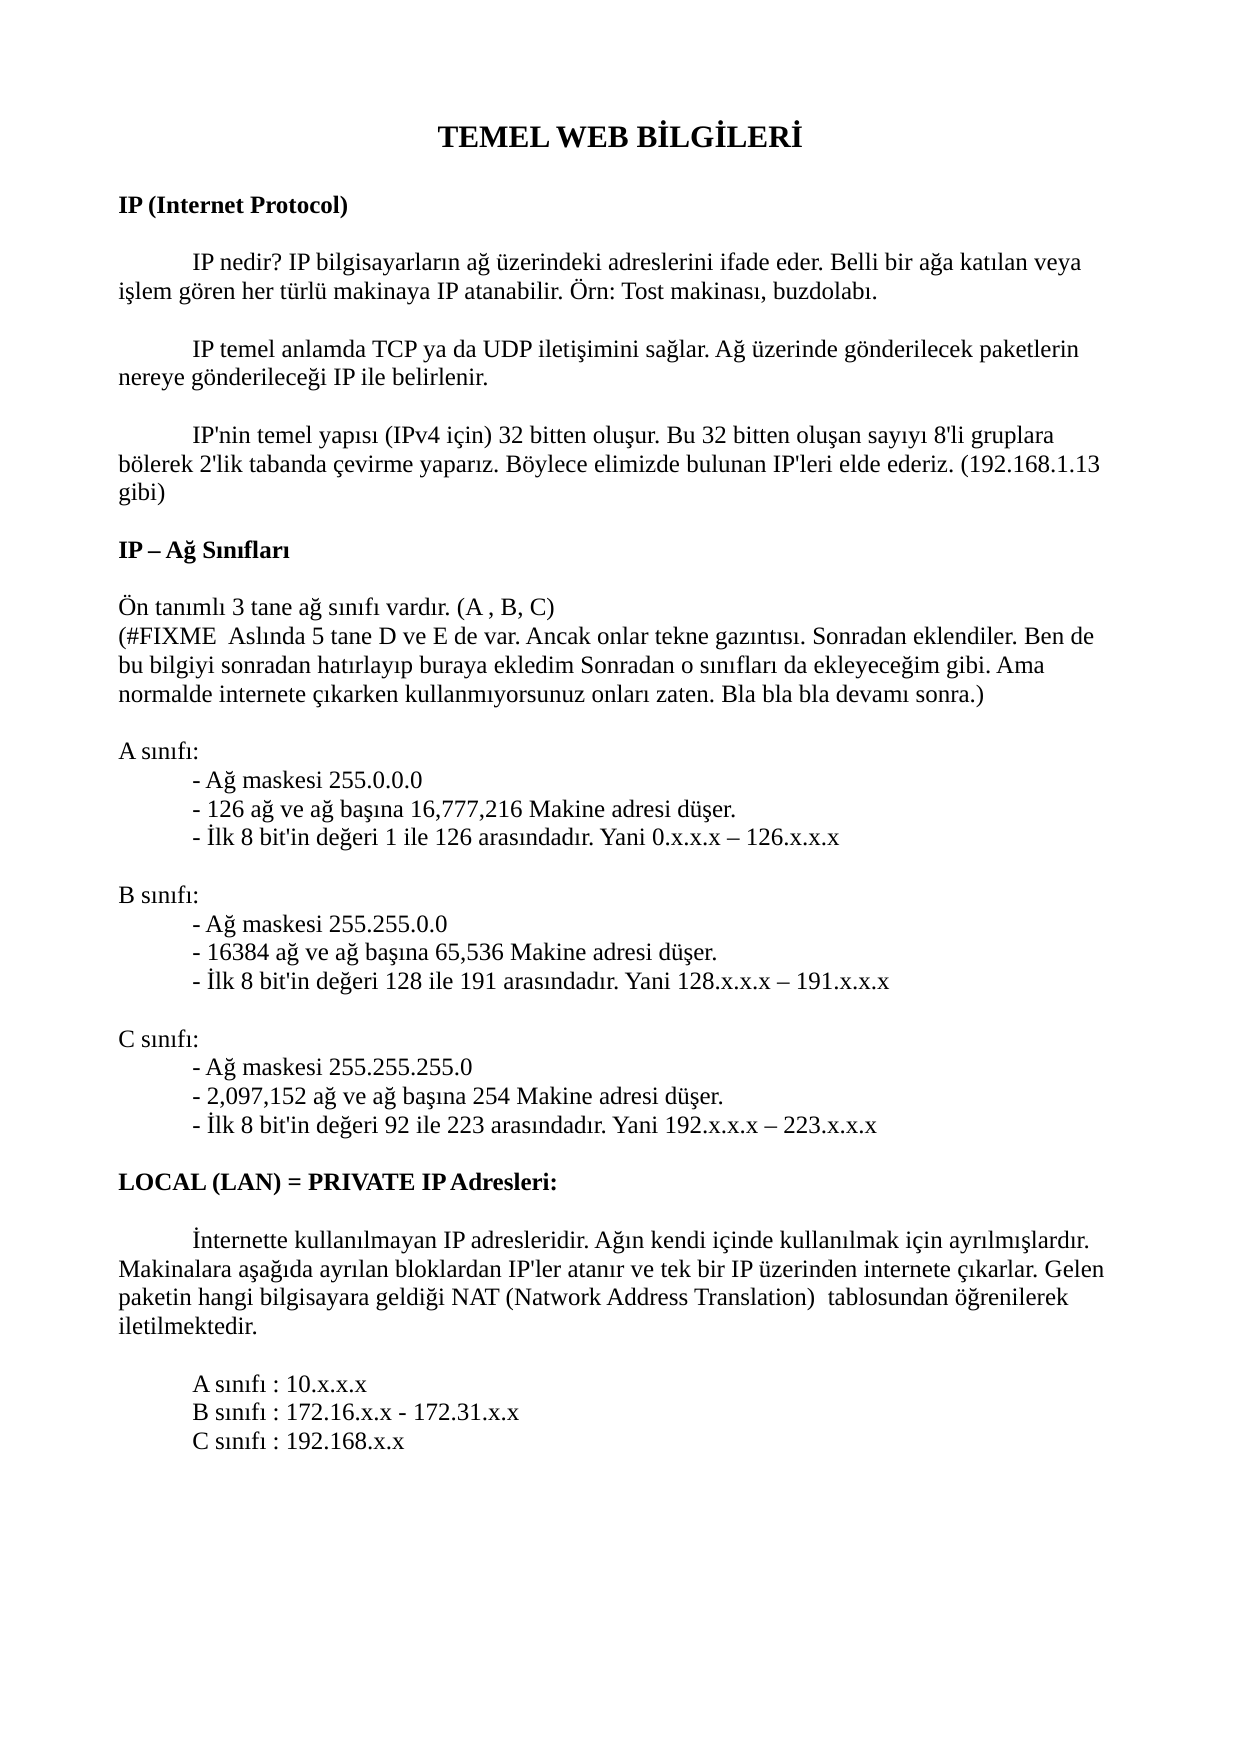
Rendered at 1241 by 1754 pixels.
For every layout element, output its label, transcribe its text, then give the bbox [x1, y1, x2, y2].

text - Ağ maskesi 255.255.255.0 [118, 1052, 1122, 1081]
text IP nedir? IP bilgisayarların ağ üzerindeki adreslerini ifade eder. Belli bir ağa katılan veya işlem gören her türlü makinaya IP atanabilir. Örn: Tost makinası, buzdolabı. [118, 247, 1122, 305]
text İnternette kullanılmayan IP adresleridir. Ağın kendi içinde kullanılmak için ayrılmışlardır. Makinalara aşağıda ayrılan bloklardan IP'ler atanır ve tek bir IP üzerinden internete çıkarlar. Gelen paketin hangi bilgisayara geldiği NAT (Natwork Address Translation) tablosundan öğrenilerek iletilmektedir. [118, 1225, 1122, 1340]
text TEMEL WEB BİLGİLERİ [118, 118, 1122, 154]
text IP – Ağ Sınıfları [118, 535, 1122, 564]
text B sınıfı : 172.16.x.x - 172.31.x.x [118, 1397, 1122, 1426]
text - İlk 8 bit'in değeri 128 ile 191 arasındadır. Yani 128.x.x.x – 191.x.x.x [118, 966, 1122, 995]
text Ön tanımlı 3 tane ağ sınıfı vardır. (A , B, C) [118, 592, 1122, 621]
text - 126 ağ ve ağ başına 16,777,216 Makine adresi düşer. [118, 794, 1122, 822]
text (#FIXME Aslında 5 tane D ve E de var. Ancak onlar tekne gazıntısı. Sonradan eklendiler. Ben de bu bilgiyi sonradan hatırlayıp buraya ekledim Sonradan o sınıfları da ekleyeceğim gibi. Ama normalde internete çıkarken kullanmıyorsunuz onları zaten. Bla bla bla devamı sonra.) [118, 621, 1122, 707]
text IP'nin temel yapısı (IPv4 için) 32 bitten oluşur. Bu 32 bitten oluşan sayıyı 8'li gruplara bölerek 2'lik tabanda çevirme yaparız. Böylece elimizde bulunan IP'leri elde ederiz. (192.168.1.13 gibi) [118, 420, 1122, 506]
text - Ağ maskesi 255.255.0.0 [118, 909, 1122, 937]
text A sınıfı: [118, 736, 1122, 765]
text IP (Internet Protocol) [118, 190, 1122, 219]
text LOCAL (LAN) = PRIVATE IP Adresleri: [118, 1167, 1122, 1196]
text C sınıfı : 192.168.x.x [118, 1426, 1122, 1455]
text A sınıfı : 10.x.x.x [118, 1369, 1122, 1397]
text C sınıfı: [118, 1024, 1122, 1052]
text IP temel anlamda TCP ya da UDP iletişimini sağlar. Ağ üzerinde gönderilecek paketlerin nereye gönderileceği IP ile belirlenir. [118, 334, 1122, 391]
text - 2,097,152 ağ ve ağ başına 254 Makine adresi düşer. [118, 1081, 1122, 1110]
text - 16384 ağ ve ağ başına 65,536 Makine adresi düşer. [118, 937, 1122, 966]
text - İlk 8 bit'in değeri 1 ile 126 arasındadır. Yani 0.x.x.x – 126.x.x.x [118, 822, 1122, 851]
text B sınıfı: [118, 880, 1122, 909]
text - Ağ maskesi 255.0.0.0 [118, 765, 1122, 794]
text - İlk 8 bit'in değeri 92 ile 223 arasındadır. Yani 192.x.x.x – 223.x.x.x [118, 1110, 1122, 1139]
